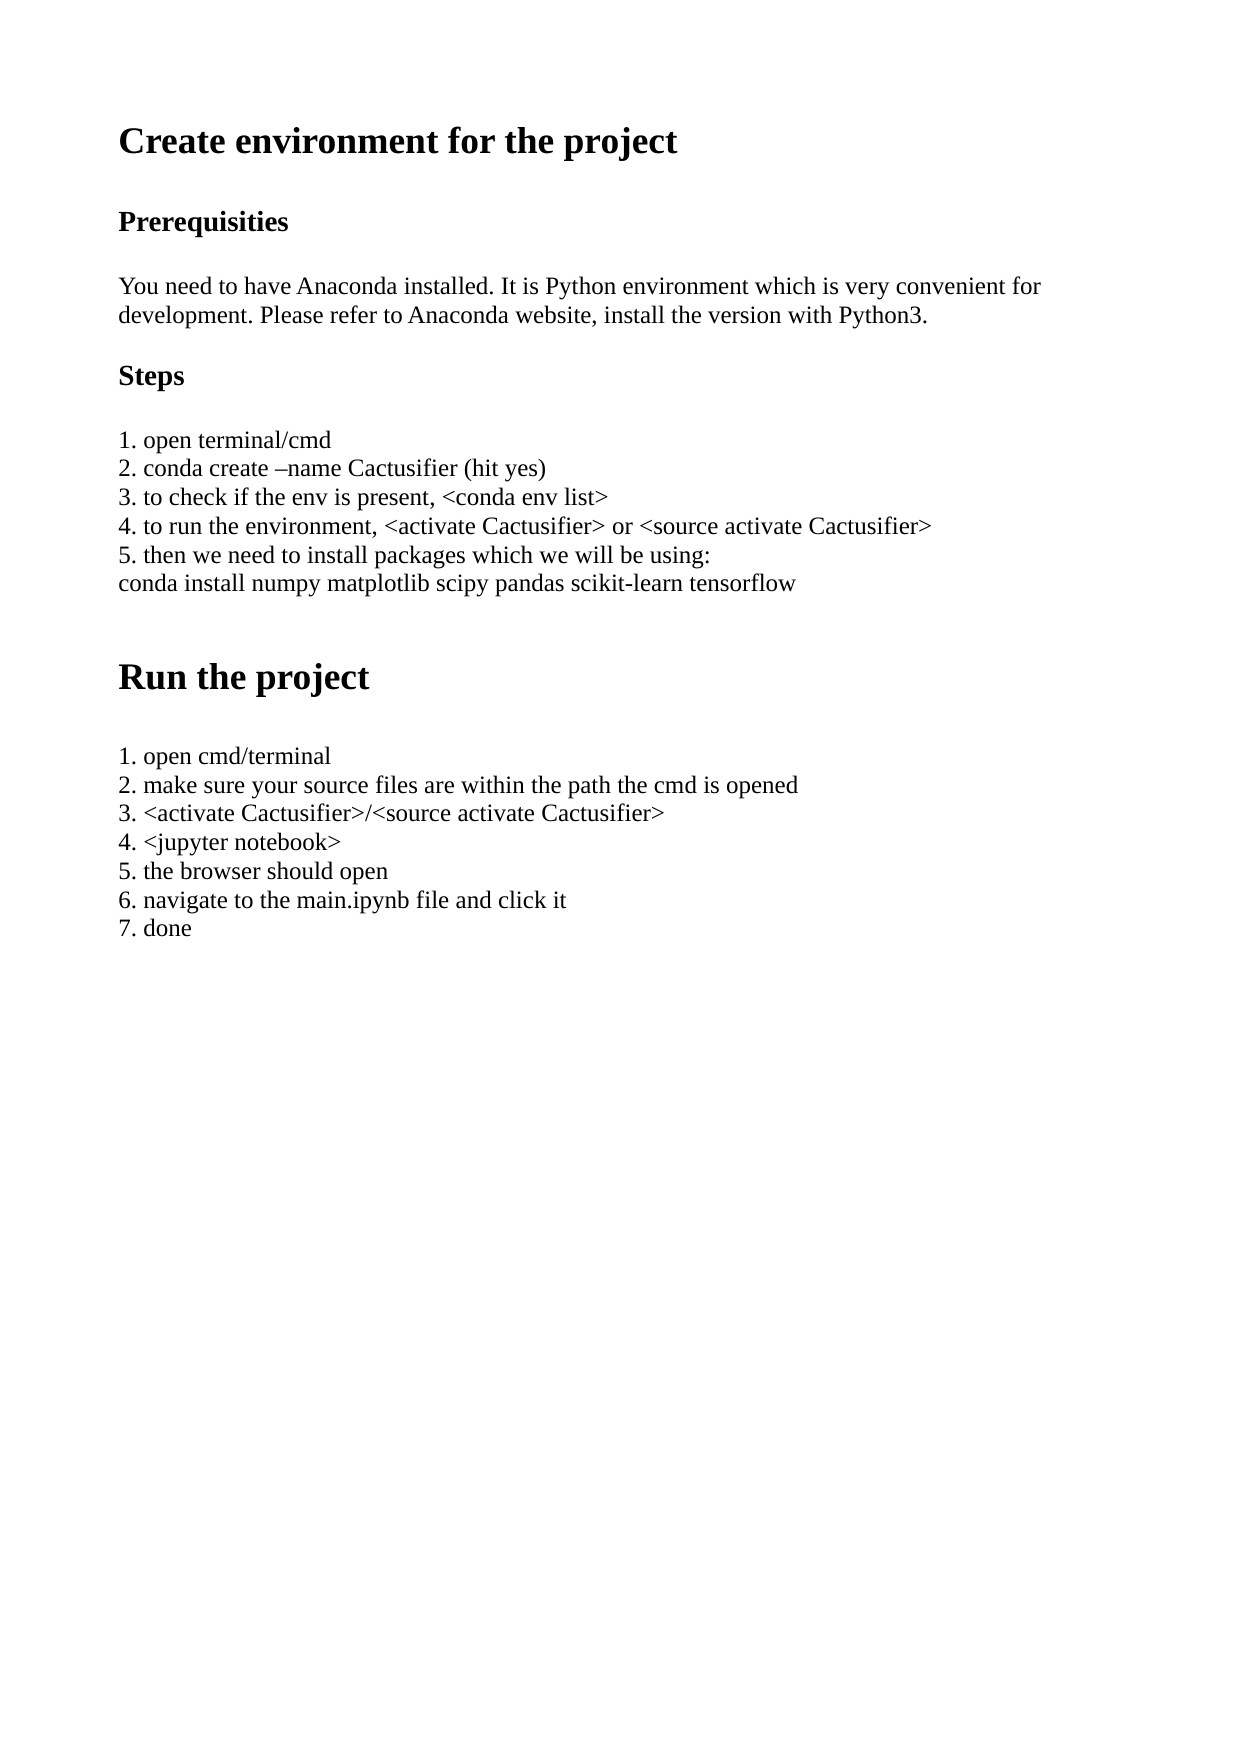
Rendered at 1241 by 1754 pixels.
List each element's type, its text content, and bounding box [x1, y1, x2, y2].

text 7. done [118, 913, 1122, 942]
text 4. <jupyter notebook> [118, 827, 1122, 856]
text Prerequisities [118, 204, 1122, 238]
text 1. open cmd/terminal [118, 741, 1122, 770]
text 1. open terminal/cmd [118, 425, 1122, 453]
text 3. to check if the env is present, <conda env list> [118, 482, 1122, 511]
text 6. navigate to the main.ipynb file and click it [118, 885, 1122, 913]
text conda install numpy matplotlib scipy pandas scikit-learn tensorflow [118, 568, 1122, 597]
text Run the project [118, 655, 1122, 698]
text 3. <activate Cactusifier>/<source activate Cactusifier> [118, 798, 1122, 827]
text 5. then we need to install packages which we will be using: [118, 540, 1122, 568]
text Create environment for the project [118, 118, 1122, 161]
text Steps [118, 358, 1122, 391]
text 4. to run the environment, <activate Cactusifier> or <source activate Cactusifier> [118, 511, 1122, 540]
text 2. make sure your source files are within the path the cmd is opened [118, 770, 1122, 798]
text 5. the browser should open [118, 856, 1122, 885]
text 2. conda create –name Cactusifier (hit yes) [118, 453, 1122, 482]
text You need to have Anaconda installed. It is Python environment which is very convenient for development. Please refer to Anaconda website, install the version with Python3. [118, 271, 1122, 329]
